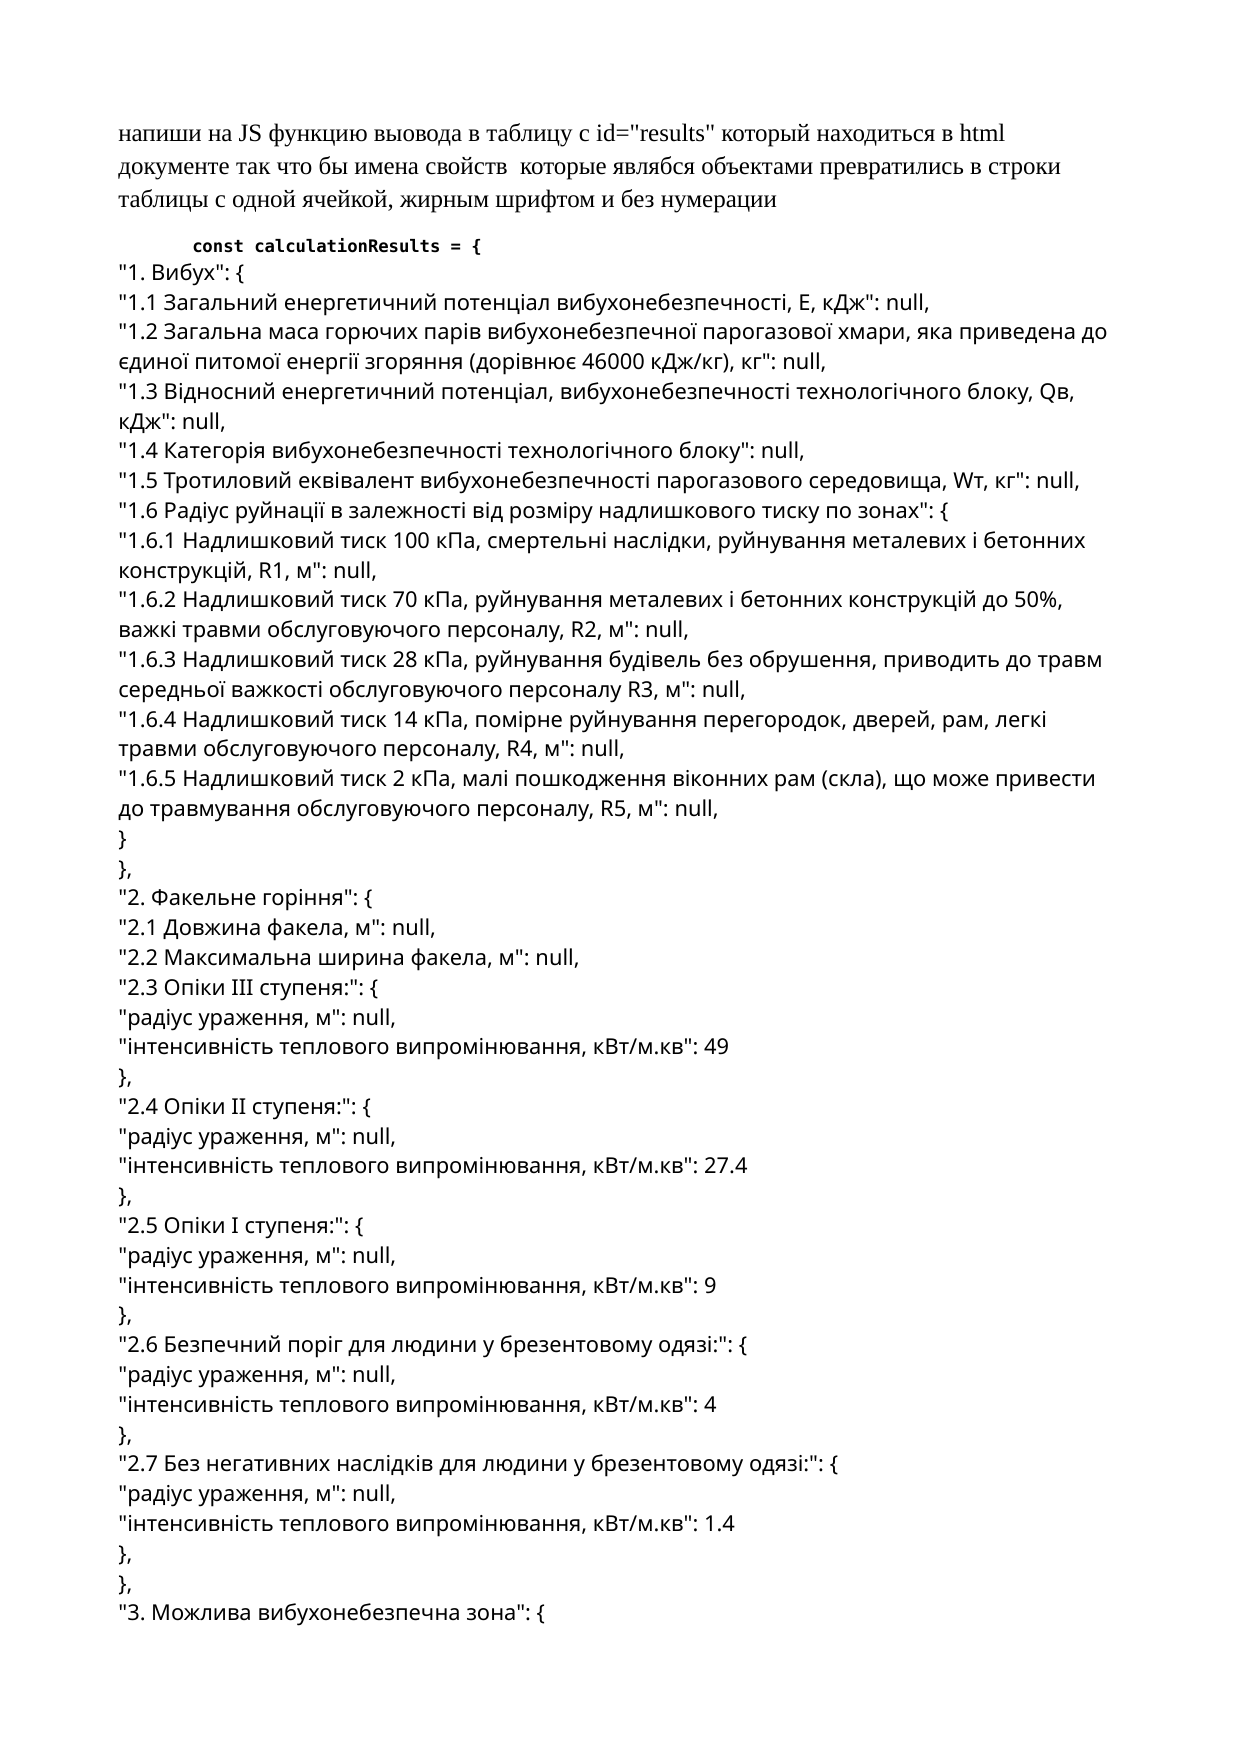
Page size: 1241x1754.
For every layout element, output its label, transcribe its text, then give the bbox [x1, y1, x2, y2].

text "2.7 Без негативних наслідків для людини у брезентовому одязі:": { [118, 1448, 1122, 1478]
text "2.4 Опіки ІІ ступеня:": { [118, 1091, 1122, 1121]
text "радіус ураження, м": null, [118, 1121, 1122, 1151]
text напиши на JS функцию выовода в таблицу с id="results" который находиться в html документе так что бы имена свойств которые являбся объектами превратились в строки таблицы с одной ячейкой, жирным шрифтом и без нумерации [118, 118, 1122, 213]
text }, [118, 1568, 1122, 1597]
text "2.1 Довжина факела, м": null, [118, 912, 1122, 942]
text "1.6.5 Надлишковий тиск 2 кПа, малі пошкодження віконних рам (скла), що може привести до травмування обслуговуючого персоналу, R5, м": null, [118, 763, 1122, 823]
text }, [118, 1180, 1122, 1210]
text "інтенсивність теплового випромінювання, кВт/м.кв": 9 [118, 1270, 1122, 1299]
text "1.6.4 Надлишковий тиск 14 кПа, помірне руйнування перегородок, дверей, рам, легкі травми обслуговуючого персоналу, R4, м": null, [118, 704, 1122, 763]
text "1.3 Відносний енергетичний потенціал, вибухонебезпечності технологічного блоку, Qв, кДж": null, [118, 376, 1122, 436]
text "2.2 Максимальна ширина факела, м": null, [118, 942, 1122, 972]
text "радіус ураження, м": null, [118, 1240, 1122, 1270]
text "1.6 Радіус руйнації в залежності від розміру надлишкового тиску по зонах": { [118, 495, 1122, 525]
text "2.3 Опіки ІІІ ступеня:": { [118, 972, 1122, 1002]
text "3. Можлива вибухонебезпечна зона": { [118, 1597, 1122, 1627]
text "інтенсивність теплового випромінювання, кВт/м.кв": 4 [118, 1389, 1122, 1419]
text }, [118, 1061, 1122, 1091]
text }, [118, 1419, 1122, 1448]
text "1.4 Категорія вибухонебезпечності технологічного блоку": null, [118, 436, 1122, 465]
text }, [118, 1299, 1122, 1329]
text "2. Факельне горіння": { [118, 882, 1122, 912]
text "1.5 Тротиловий еквівалент вибухонебезпечності парогазового середовища, Wт, кг": null, [118, 465, 1122, 495]
text "1.6.2 Надлишковий тиск 70 кПа, руйнування металевих і бетонних конструкцій до 50%, важкі травми обслуговуючого персоналу, R2, м": null, [118, 584, 1122, 644]
text "2.6 Безпечний поріг для людини у брезентовому одязі:": { [118, 1329, 1122, 1359]
text "1.1 Загальний енергетичний потенціал вибухонебезпечності, Е, кДж": null, [118, 287, 1122, 316]
list const calculationResults = { [118, 232, 1122, 257]
text "1.2 Загальна маса горючих парів вибухонебезпечної парогазової хмари, яка приведена до єдиної питомої енергії згоряння (дорівнює 46000 кДж/кг), кг": null, [118, 316, 1122, 376]
text "інтенсивність теплового випромінювання, кВт/м.кв": 1.4 [118, 1508, 1122, 1538]
text "1. Вибух": { [118, 257, 1122, 287]
text "радіус ураження, м": null, [118, 1359, 1122, 1389]
text "інтенсивність теплового випромінювання, кВт/м.кв": 27.4 [118, 1151, 1122, 1180]
text "2.5 Опіки І ступеня:": { [118, 1210, 1122, 1240]
text "1.6.3 Надлишковий тиск 28 кПа, руйнування будівель без обрушення, приводить до травм середньої важкості обслуговуючого персоналу R3, м": null, [118, 644, 1122, 704]
text "радіус ураження, м": null, [118, 1002, 1122, 1031]
text "1.6.1 Надлишковий тиск 100 кПа, смертельні наслідки, руйнування металевих і бетонних конструкцій, R1, м": null, [118, 525, 1122, 584]
text }, [118, 853, 1122, 882]
text }, [118, 1538, 1122, 1568]
text "радіус ураження, м": null, [118, 1478, 1122, 1508]
text "інтенсивність теплового випромінювання, кВт/м.кв": 49 [118, 1031, 1122, 1061]
text } [118, 823, 1122, 853]
